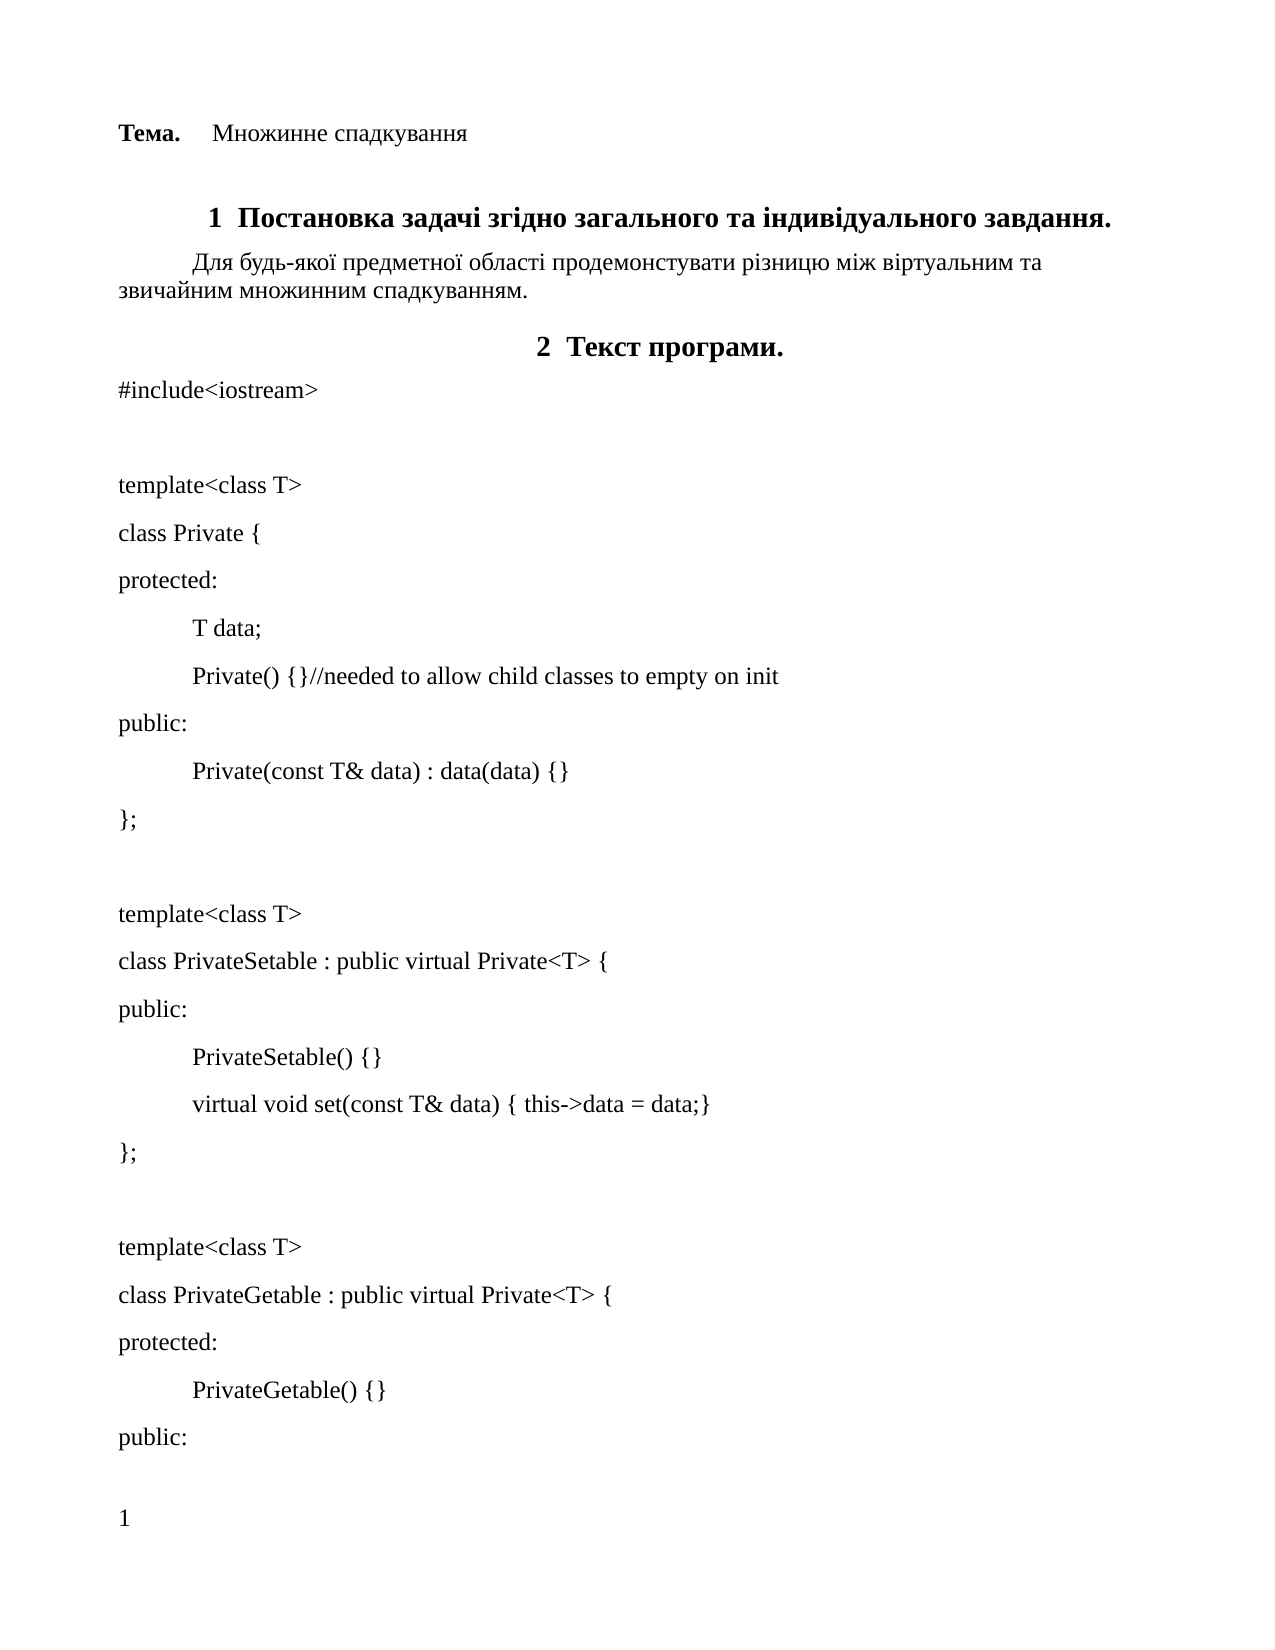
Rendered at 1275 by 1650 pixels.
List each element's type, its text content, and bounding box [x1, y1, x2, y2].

text }; [118, 1137, 1157, 1166]
text public: [118, 994, 1157, 1023]
text template<class T> [118, 470, 1157, 499]
text template<class T> [118, 899, 1157, 928]
text }; [118, 804, 1157, 832]
text class PrivateGetable : public virtual Private<T> { [118, 1280, 1157, 1308]
text public: [118, 708, 1157, 737]
subtitle Постановка задачі згідно загального та індивідуального завдання. [163, 201, 1157, 234]
text class PrivateSetable : public virtual Private<T> { [118, 946, 1157, 975]
text class Private { [118, 518, 1157, 547]
text Тема. Множинне спадкування [118, 118, 1157, 147]
text #include<iostream> [118, 375, 1157, 404]
text Private() {}//needed to allow child classes to empty on init [118, 661, 1157, 689]
subtitle Текст програми. [163, 329, 1157, 363]
text Private(const T& data) : data(data) {} [118, 756, 1157, 785]
text T data; [118, 613, 1157, 642]
text protected: [118, 566, 1157, 594]
text virtual void set(const T& data) { this->data = data;} [118, 1089, 1157, 1118]
text template<class T> [118, 1232, 1157, 1261]
text protected: [118, 1327, 1157, 1356]
text PrivateGetable() {} [118, 1375, 1157, 1404]
text public: [118, 1422, 1157, 1451]
text Для будь-якої предметної області продемонстувати різницю між віртуальним та звичайним множинним спадкуванням. [118, 247, 1157, 304]
text PrivateSetable() {} [118, 1042, 1157, 1070]
